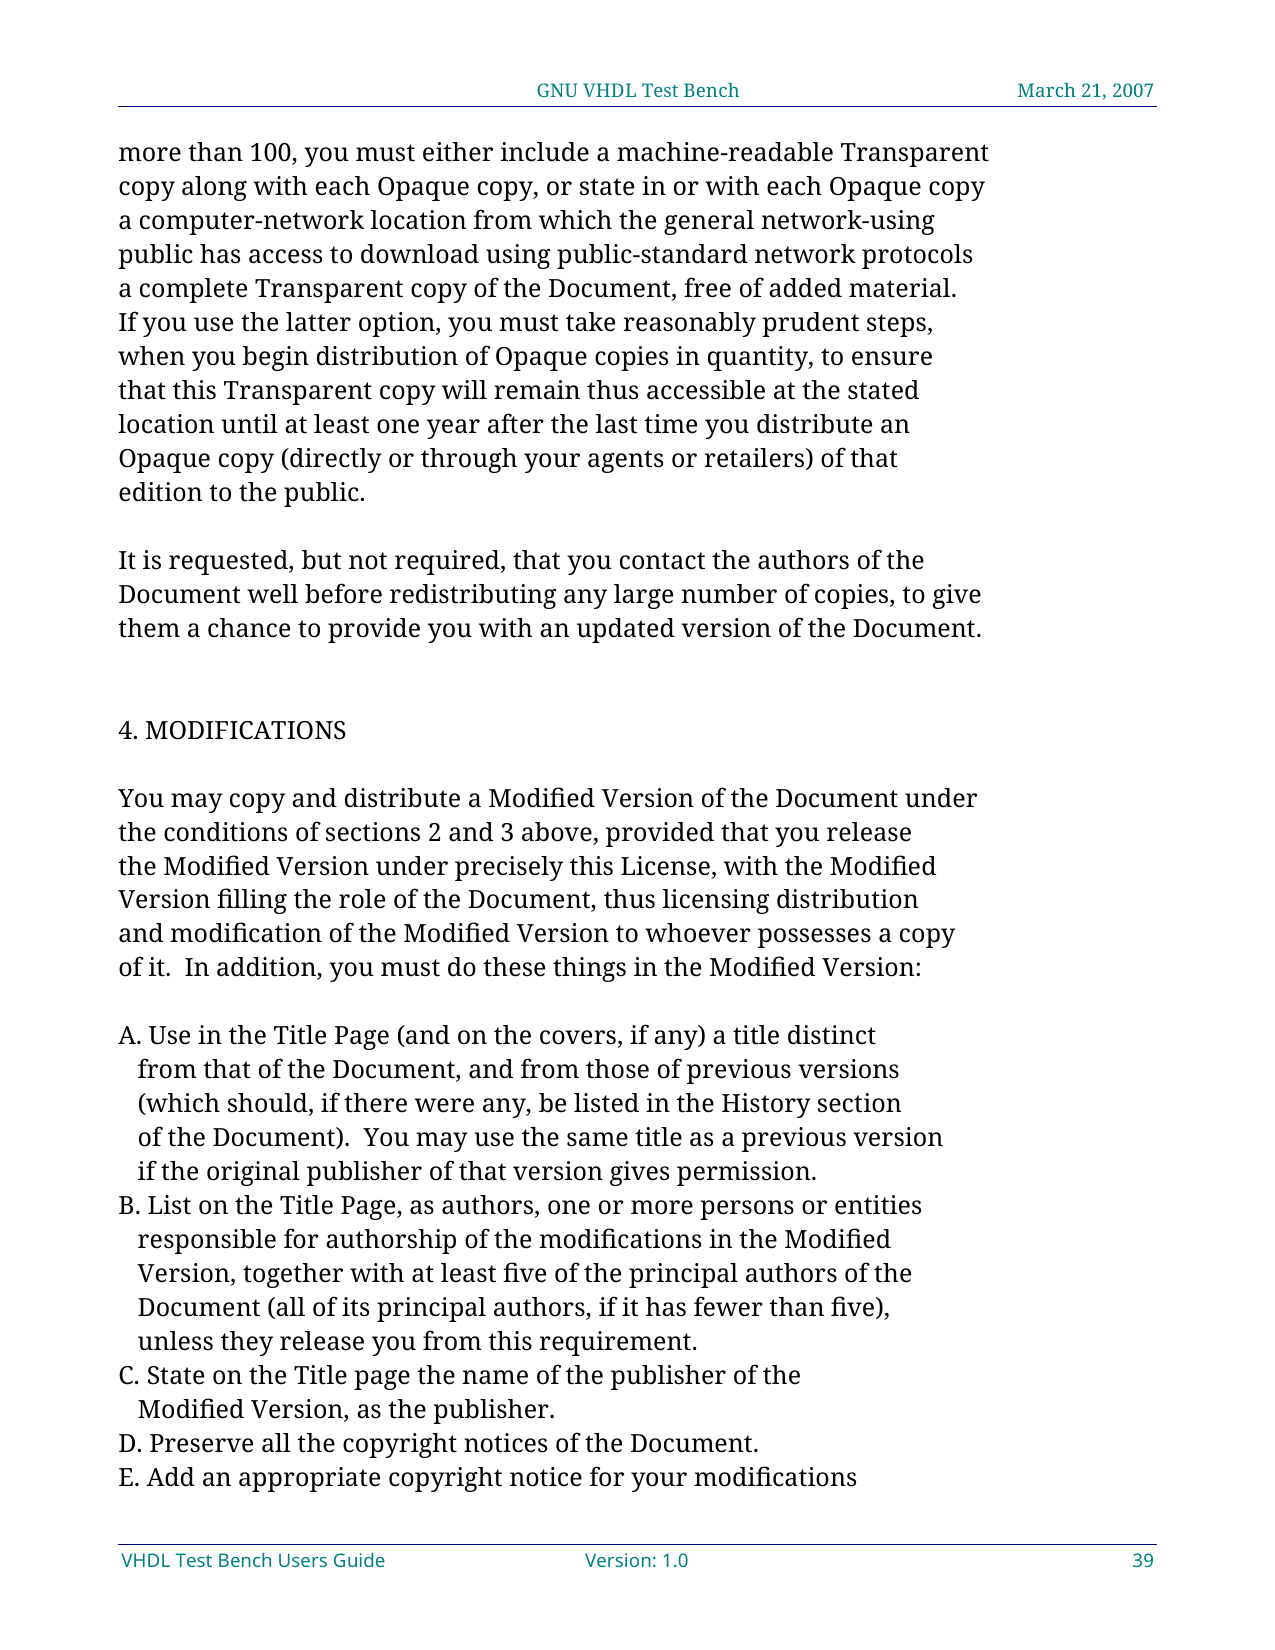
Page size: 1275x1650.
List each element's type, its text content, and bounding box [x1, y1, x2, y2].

text responsible for authorship of the modifications in the Modified [118, 1222, 1157, 1256]
text C. State on the Title page the name of the publisher of the [118, 1358, 1157, 1392]
text Version filling the role of the Document, thus licensing distribution [118, 882, 1157, 916]
text from that of the Document, and from those of previous versions [118, 1052, 1157, 1086]
text Modified Version, as the publisher. [118, 1392, 1157, 1426]
text location until at least one year after the last time you distribute an [118, 407, 1157, 441]
text them a chance to provide you with an updated version of the Document. [118, 611, 1157, 645]
text a computer-network location from which the general network-using [118, 203, 1157, 237]
text a complete Transparent copy of the Document, free of added material. [118, 271, 1157, 305]
text 4. MODIFICATIONS [118, 713, 1157, 747]
text if the original publisher of that version gives permission. [118, 1154, 1157, 1188]
text A. Use in the Title Page (and on the covers, if any) a title distinct [118, 1018, 1157, 1052]
text copy along with each Opaque copy, or state in or with each Opaque copy [118, 169, 1157, 203]
text the Modified Version under precisely this License, with the Modified [118, 848, 1157, 882]
text B. List on the Title Page, as authors, one or more persons or entities [118, 1188, 1157, 1222]
text the conditions of sections 2 and 3 above, provided that you release [118, 814, 1157, 848]
text and modification of the Modified Version to whoever possesses a copy [118, 916, 1157, 950]
text more than 100, you must either include a machine-readable Transparent [118, 135, 1157, 169]
text Opaque copy (directly or through your agents or retailers) of that [118, 441, 1157, 475]
text Document (all of its principal authors, if it has fewer than five), [118, 1290, 1157, 1324]
text (which should, if there were any, be listed in the History section [118, 1086, 1157, 1120]
text Document well before redistributing any large number of copies, to give [118, 577, 1157, 611]
text It is requested, but not required, that you contact the authors of the [118, 543, 1157, 577]
text You may copy and distribute a Modified Version of the Document under [118, 781, 1157, 814]
text of it. In addition, you must do these things in the Modified Version: [118, 950, 1157, 984]
text unless they release you from this requirement. [118, 1324, 1157, 1358]
text D. Preserve all the copyright notices of the Document. [118, 1426, 1157, 1460]
text edition to the public. [118, 475, 1157, 509]
text when you begin distribution of Opaque copies in quantity, to ensure [118, 339, 1157, 373]
text that this Transparent copy will remain thus accessible at the stated [118, 373, 1157, 407]
text of the Document). You may use the same title as a previous version [118, 1120, 1157, 1154]
text Version, together with at least five of the principal authors of the [118, 1256, 1157, 1290]
text public has access to download using public-standard network protocols [118, 237, 1157, 271]
text E. Add an appropriate copyright notice for your modifications [118, 1460, 1157, 1494]
text If you use the latter option, you must take reasonably prudent steps, [118, 305, 1157, 339]
